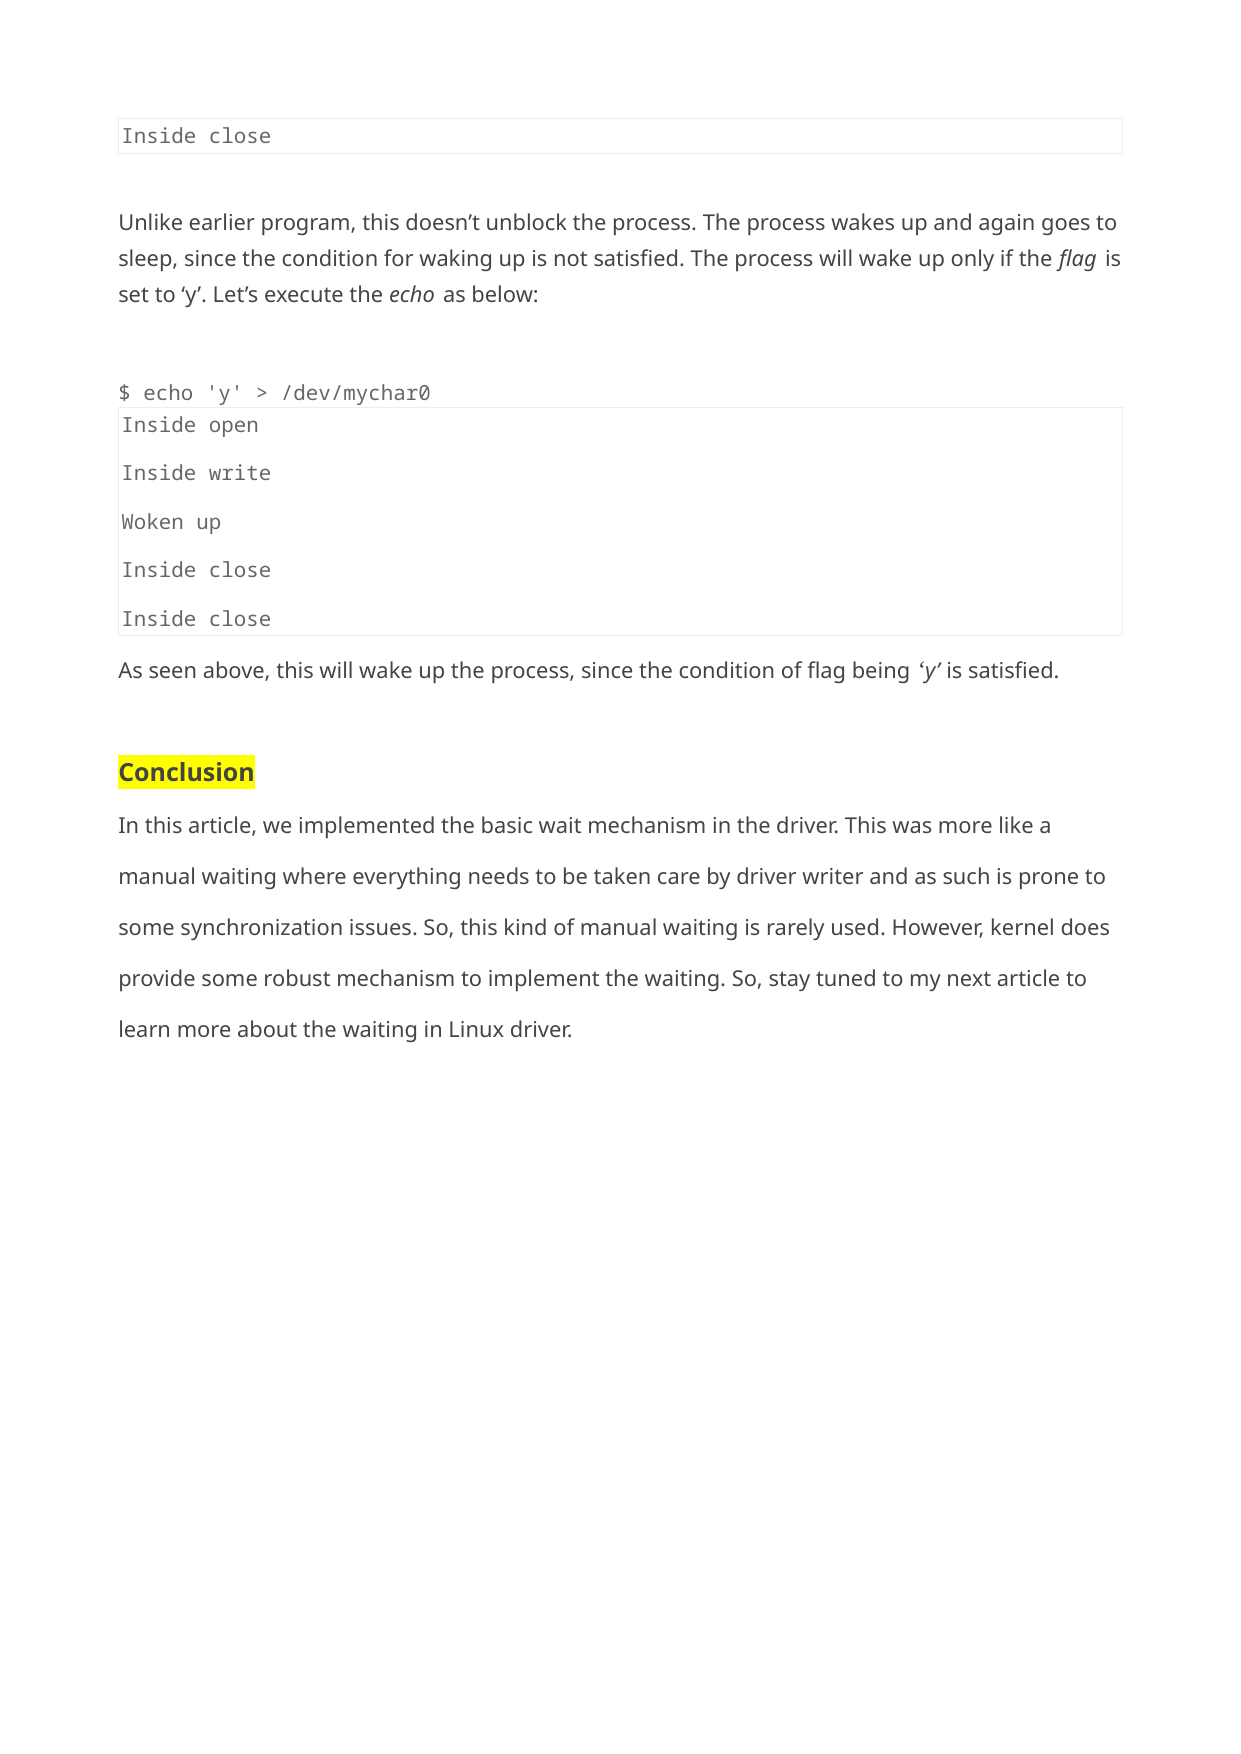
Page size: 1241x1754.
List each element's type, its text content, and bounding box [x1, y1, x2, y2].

text Inside close [119, 119, 1122, 153]
text $ echo 'y' > /dev/mychar0 [118, 378, 1122, 407]
text In this article, we implemented the basic wait mechanism in the driver. This was more like a manual waiting where everything needs to be taken care by driver writer and as such is prone to some synchronization issues. So, this kind of manual waiting is rarely used. However, kernel does provide some robust mechanism to implement the waiting. So, stay tuned to my next article to learn more about the waiting in Linux driver. [118, 810, 1122, 1044]
text Conclusion [118, 755, 1122, 789]
text As seen above, this will wake up the process, since the condition of flag being ‘y’ is satisfied. [118, 655, 1122, 685]
text Inside open [119, 408, 1122, 438]
text Woken up [119, 504, 1122, 535]
text Unlike earlier program, this doesn’t unblock the process. The process wakes up and again goes to sleep, since the condition for waking up is not satisfied. The process will wake up only if the flag is set to ‘y’. Let’s execute the echo as below: [118, 173, 1122, 309]
text Inside close [119, 552, 1122, 584]
text Inside write [119, 455, 1122, 487]
text Inside close [119, 601, 1122, 635]
